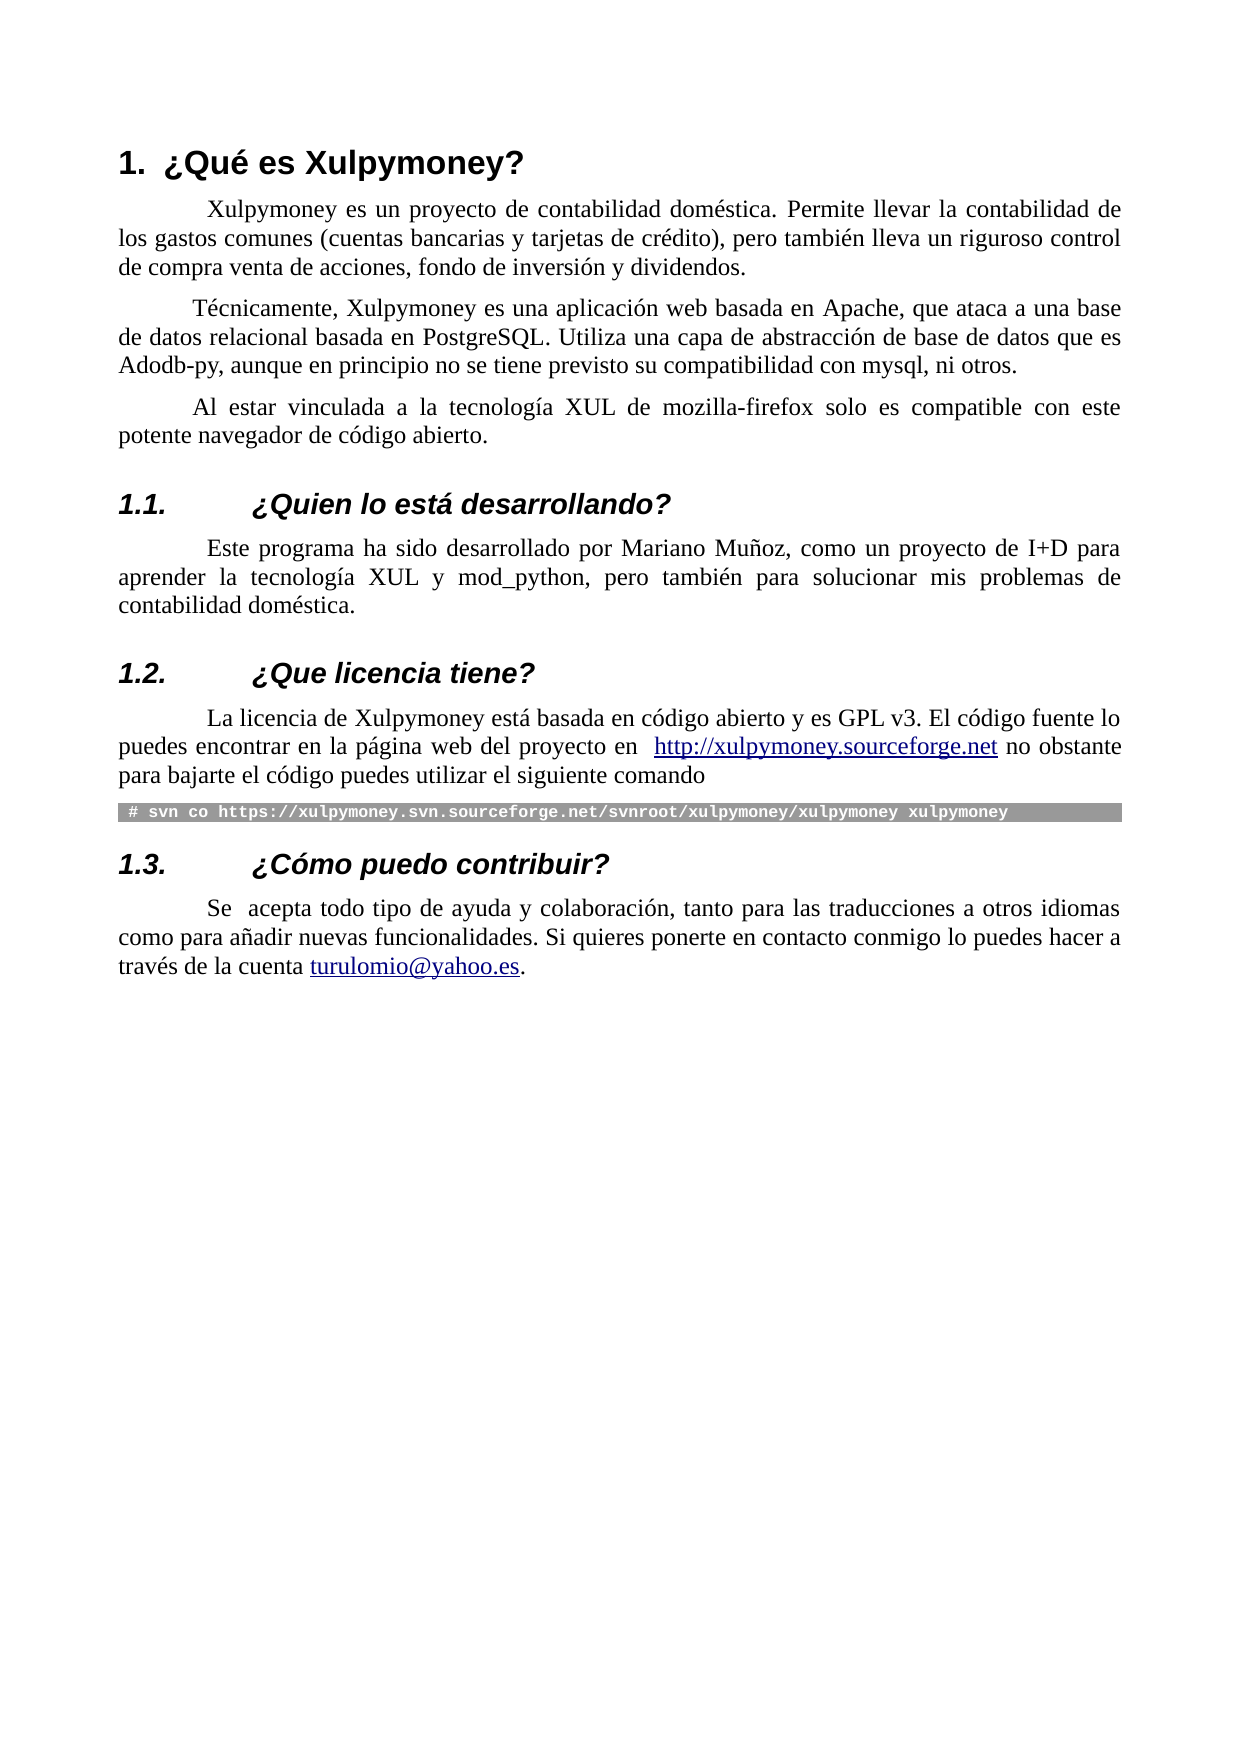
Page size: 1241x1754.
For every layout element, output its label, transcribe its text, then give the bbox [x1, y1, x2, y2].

text Se acepta todo tipo de ayuda y colaboración, tanto para las traducciones a otros idiomas como para añadir nuevas funcionalidades. Si quieres ponerte en contacto conmigo lo puedes hacer a través de la cuenta turulomio@yahoo.es. [118, 893, 1122, 979]
subtitle ¿Que licencia tiene? [118, 657, 1122, 690]
text Este programa ha sido desarrollado por Mariano Muñoz, como un proyecto de I+D para aprender la tecnología XUL y mod_python, pero también para solucionar mis problemas de contabilidad doméstica. [118, 533, 1122, 619]
subtitle ¿Cómo puedo contribuir? [118, 847, 1122, 881]
text Xulpymoney es un proyecto de contabilidad doméstica. Permite llevar la contabilidad de los gastos comunes (cuentas bancarias y tarjetas de crédito), pero también lleva un riguroso control de compra venta de acciones, fondo de inversión y dividendos. [118, 194, 1122, 281]
text # svn co https://xulpymoney.svn.sourceforge.net/svnroot/xulpymoney/xulpymoney xulpymoney [118, 803, 1122, 822]
text Al estar vinculada a la tecnología XUL de mozilla-firefox solo es compatible con este potente navegador de código abierto. [118, 392, 1122, 449]
text La licencia de Xulpymoney está basada en código abierto y es GPL v3. El código fuente lo puedes encontrar en la página web del proyecto en http://xulpymoney.sourceforge.net no obstante para bajarte el código puedes utilizar el siguiente comando [118, 703, 1122, 791]
subtitle ¿Quien lo está desarrollando? [118, 487, 1122, 520]
text Técnicamente, Xulpymoney es una aplicación web basada en Apache, que ataca a una base de datos relacional basada en PostgreSQL. Utiliza una capa de abstracción de base de datos que es Adodb-py, aunque en principio no se tiene previsto su compatibilidad con mysql, ni otros. [118, 293, 1122, 379]
subtitle ¿Qué es Xulpymoney? [118, 143, 1122, 182]
